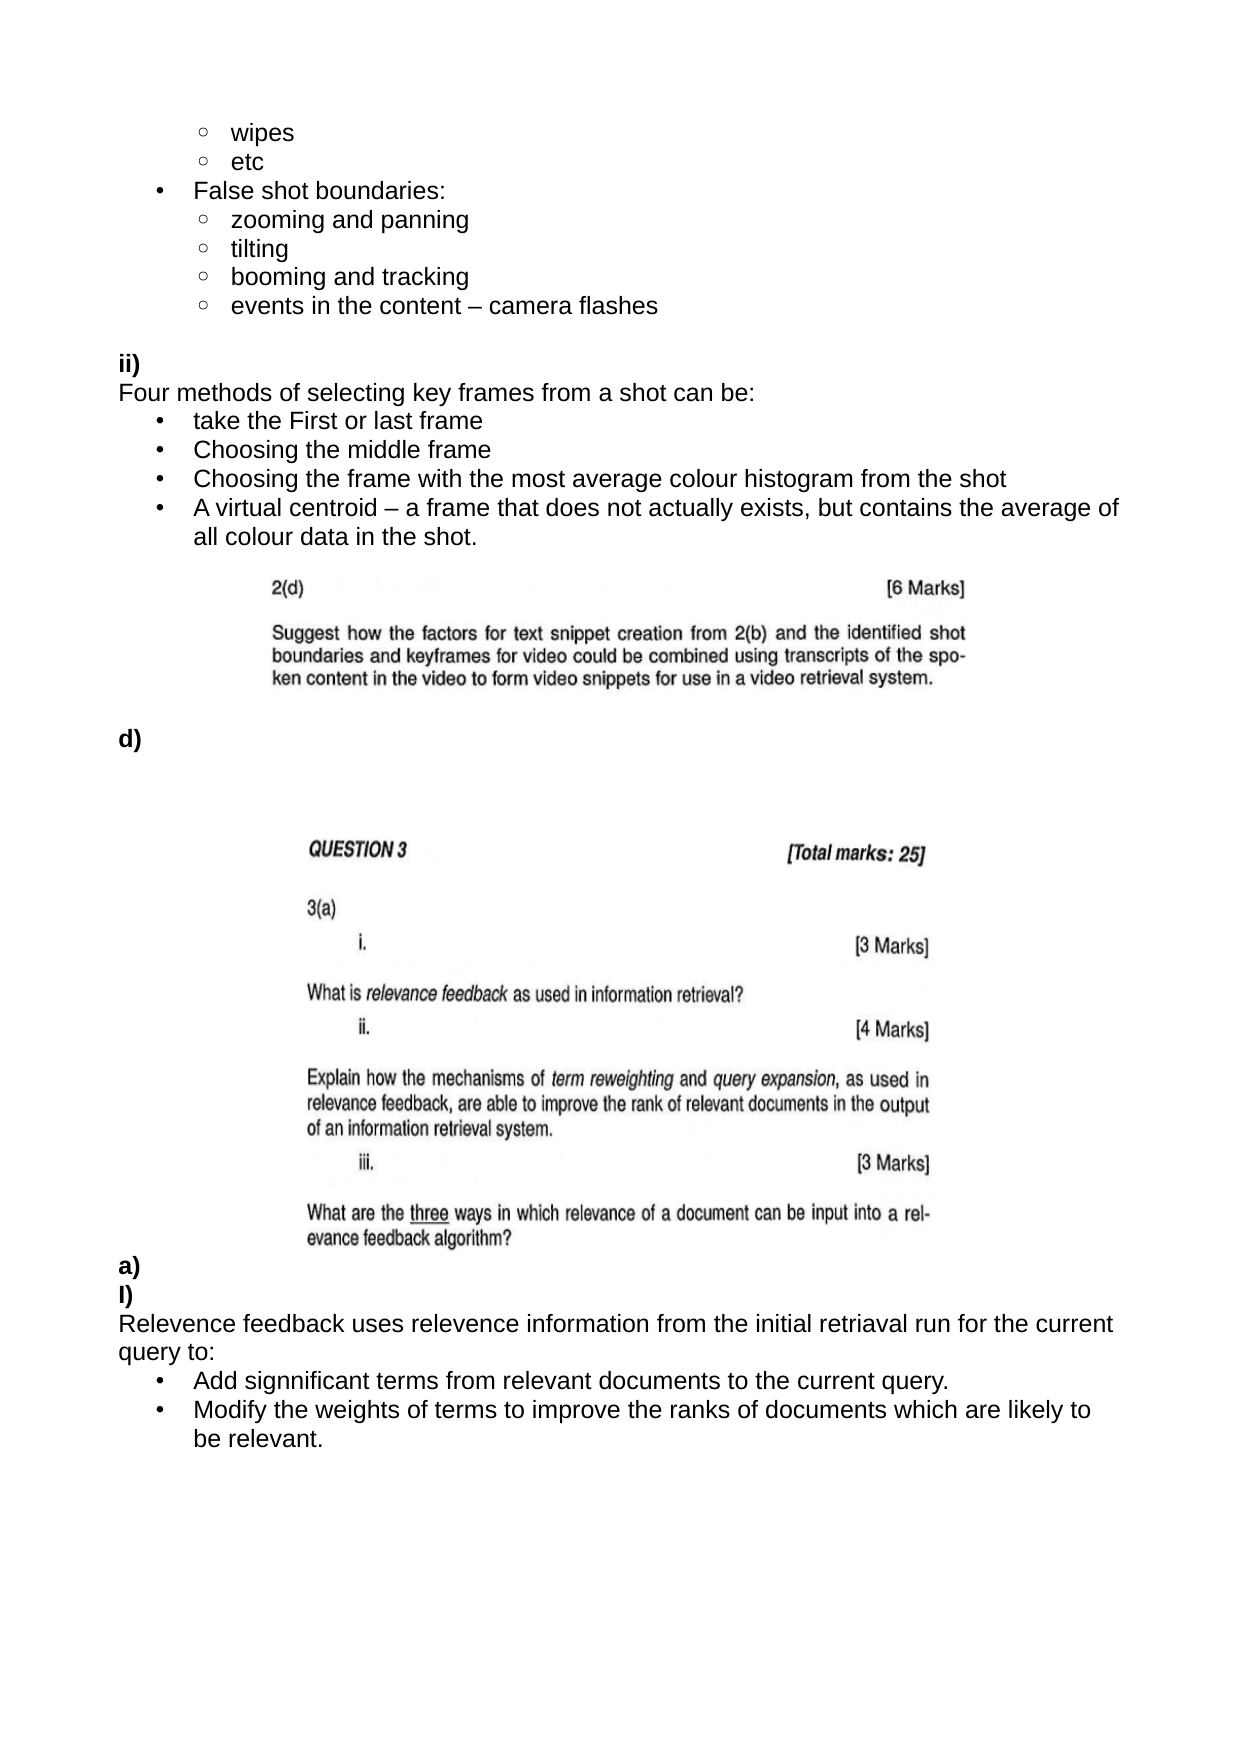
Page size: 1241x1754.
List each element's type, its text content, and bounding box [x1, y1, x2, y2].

list booming and tracking [193, 262, 1122, 291]
picture [305, 838, 935, 1252]
picture [270, 579, 970, 696]
list Choosing the frame with the most average colour histogram from the shot [156, 464, 1122, 493]
list A virtual centroid – a frame that does not actually exists, but contains the average of all colour data in the shot. [156, 493, 1122, 551]
list tilting [193, 233, 1122, 262]
list zooming and panning [193, 205, 1122, 233]
list Modify the weights of terms to improve the ranks of documents which are likely to be relevant. [156, 1395, 1122, 1453]
text a) [118, 839, 1122, 1280]
text Relevence feedback uses relevence information from the initial retriaval run for the current query to: [118, 1309, 1122, 1366]
list Choosing the middle frame [156, 435, 1122, 464]
text Four methods of selecting key frames from a shot can be: [118, 378, 1122, 406]
list events in the content – camera flashes [193, 291, 1122, 320]
list take the First or last frame [156, 406, 1122, 435]
list False shot boundaries: [156, 176, 1122, 205]
text ii) [118, 349, 1122, 378]
list wipes [193, 118, 1122, 147]
list etc [193, 147, 1122, 176]
text I) [118, 1280, 1122, 1309]
text d) [118, 724, 1122, 753]
list Add signnificant terms from relevant documents to the current query. [156, 1366, 1122, 1395]
